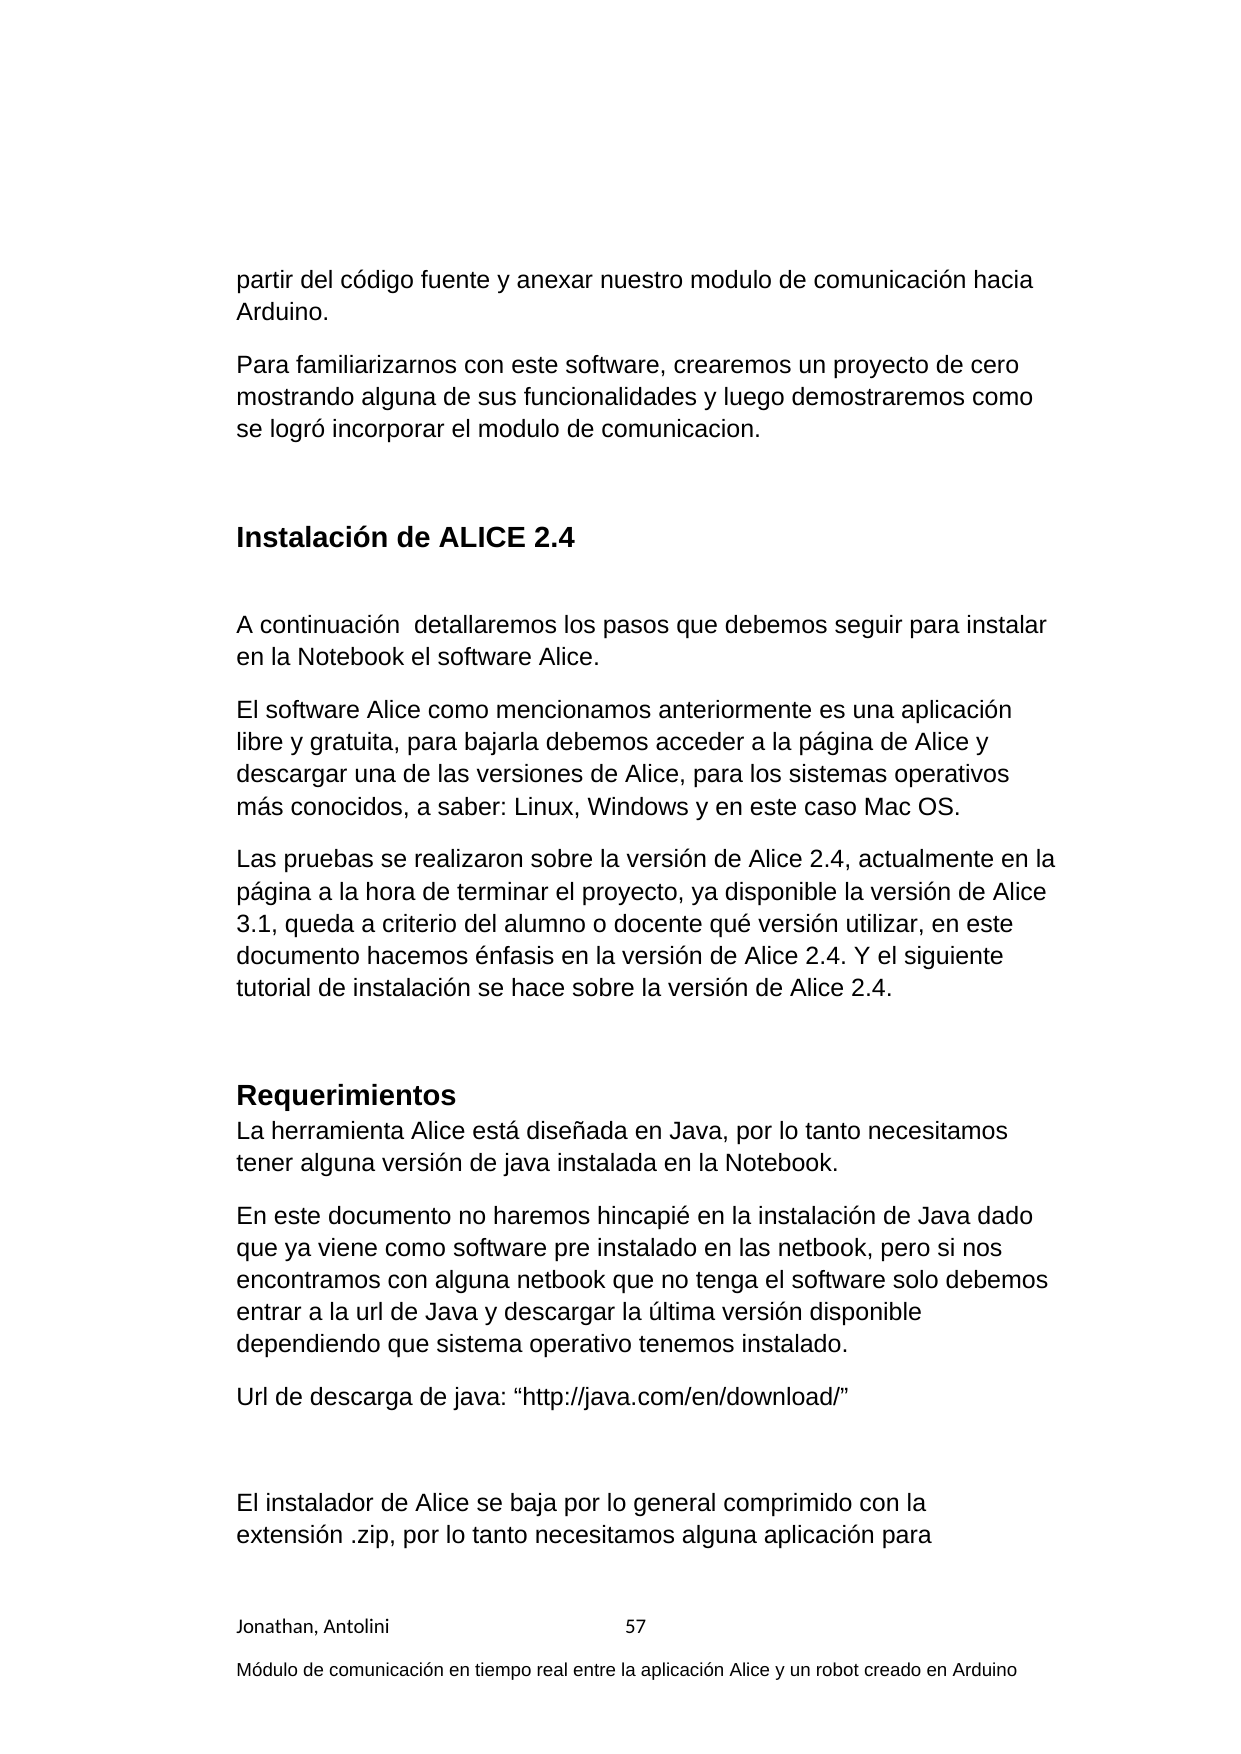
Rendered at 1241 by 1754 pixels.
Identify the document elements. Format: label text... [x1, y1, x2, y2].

text Las pruebas se realizaron sobre la versión de Alice 2.4, actualmente en la página a la hora de terminar el proyecto, ya disponible la versión de Alice 3.1, queda a criterio del alumno o docente qué versión utilizar, en este documento hacemos énfasis en la versión de Alice 2.4. Y el siguiente tutorial de instalación se hace sobre la versión de Alice 2.4. [236, 845, 1063, 1001]
text Url de descarga de java: “http://java.com/en/download/” [236, 1383, 1063, 1411]
subtitle Requerimientos [236, 1079, 1063, 1112]
text El instalador de Alice se baja por lo general comprimido con la extensión .zip, por lo tanto necesitamos alguna aplicación para [236, 1489, 1063, 1549]
text En este documento no haremos hincapié en la instalación de Java dado que ya viene como software pre instalado en las netbook, pero si nos encontramos con alguna netbook que no tenga el software solo debemos entrar a la url de Java y descargar la última versión disponible dependiendo que sistema operativo tenemos instalado. [236, 1202, 1063, 1358]
text La herramienta Alice está diseñada en Java, por lo tanto necesitamos tener alguna versión de java instalada en la Notebook. [236, 1117, 1063, 1177]
text A continuación detallaremos los pasos que debemos seguir para instalar en la Notebook el software Alice. [236, 611, 1063, 671]
subtitle Instalación de ALICE 2.4 [236, 521, 1063, 553]
text Para familiarizarnos con este software, crearemos un proyecto de cero mostrando alguna de sus funcionalidades y luego demostraremos como se logró incorporar el modulo de comunicacion. [236, 351, 1063, 443]
text partir del código fuente y anexar nuestro modulo de comunicación hacia Arduino. [236, 266, 1063, 326]
text El software Alice como mencionamos anteriormente es una aplicación libre y gratuita, para bajarla debemos acceder a la página de Alice y descargar una de las versiones de Alice, para los sistemas operativos más conocidos, a saber: Linux, Windows y en este caso Mac OS. [236, 696, 1063, 820]
